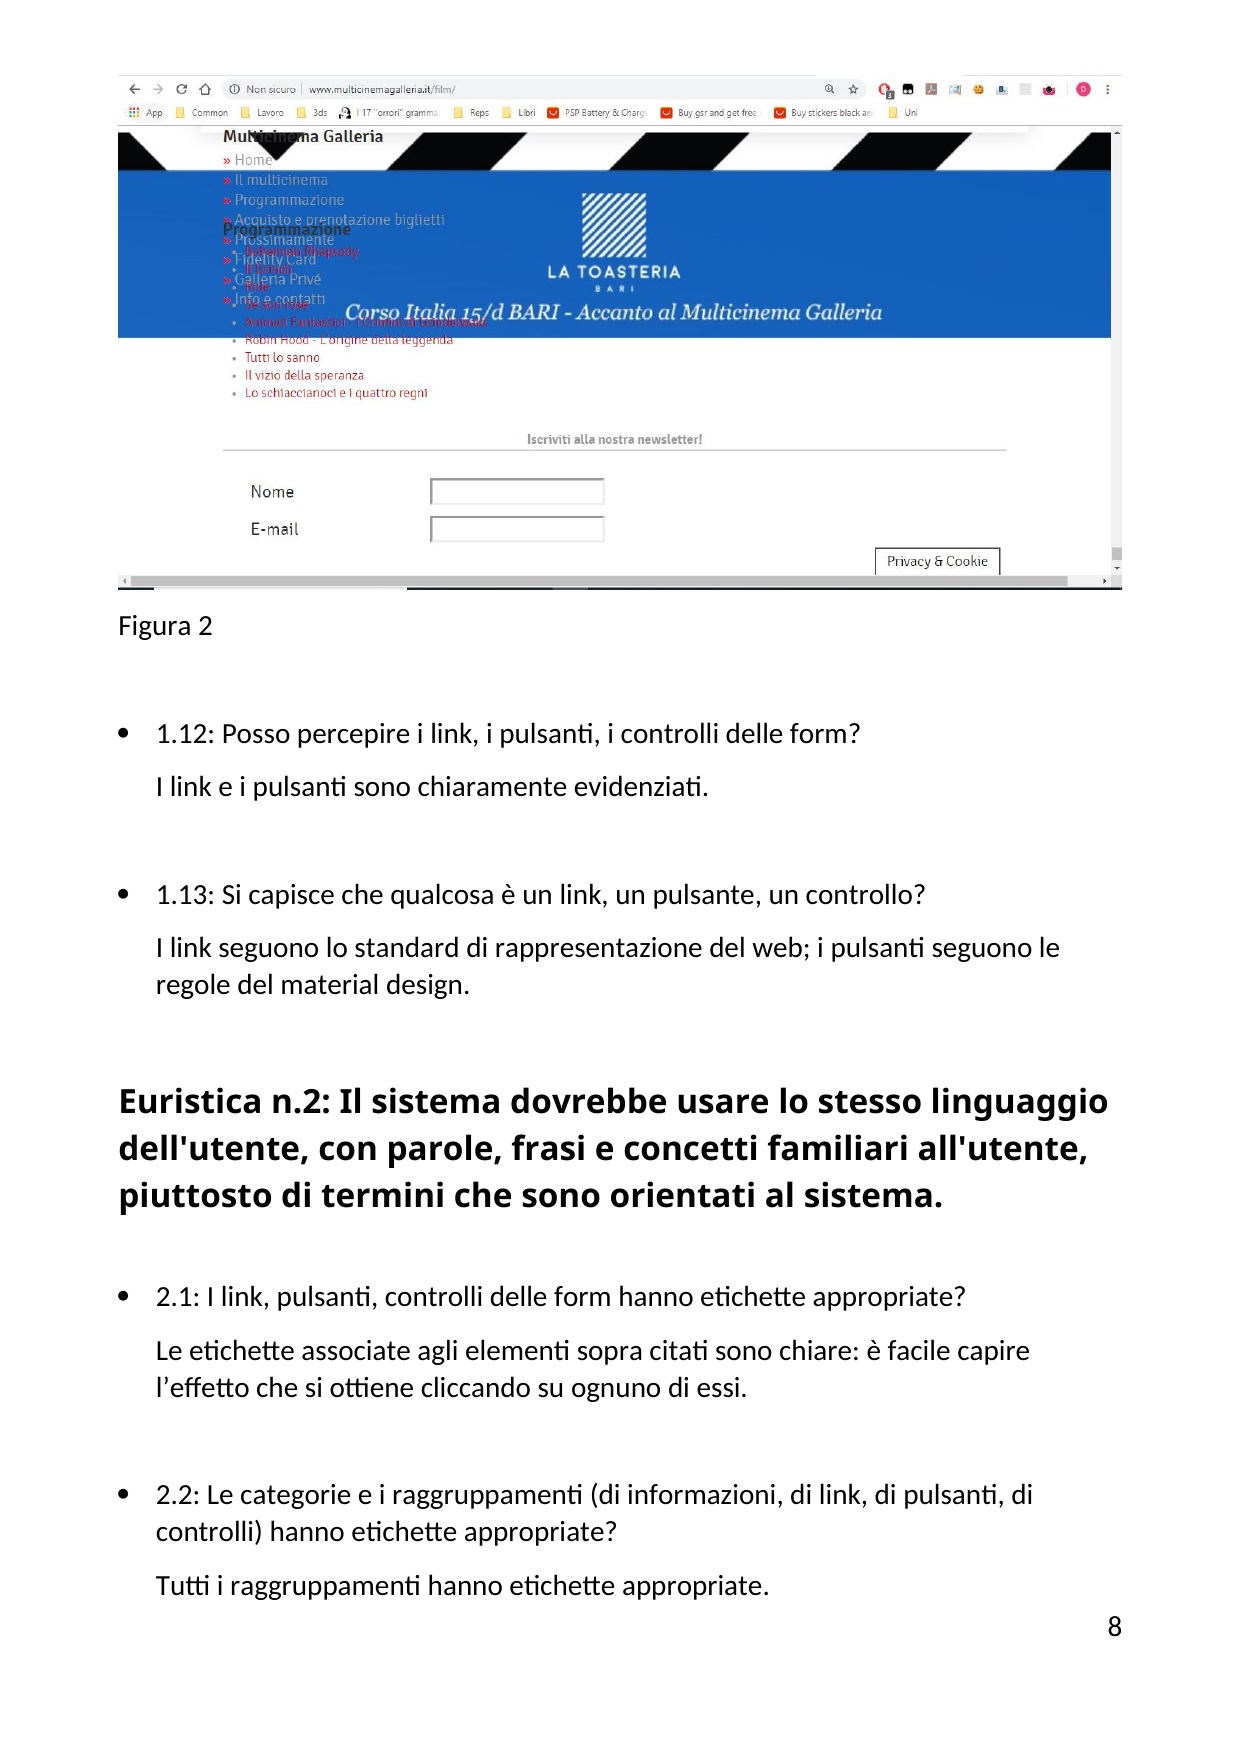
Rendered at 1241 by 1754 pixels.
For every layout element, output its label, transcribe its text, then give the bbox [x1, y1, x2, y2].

text Figura 2 [118, 607, 1122, 643]
text I link seguono lo standard di rappresentazione del web; i pulsanti seguono le regole del material design. [156, 929, 1122, 1002]
text Le etichette associate agli elementi sopra citati sono chiare: è facile capire l’effetto che si ottiene cliccando su ognuno di essi. [156, 1332, 1122, 1404]
list 2.2: Le categorie e i raggruppamenti (di informazioni, di link, di pulsanti, di controlli) hanno etichette appropriate? [118, 1476, 1122, 1549]
list 1.12: Posso percepire i link, i pulsanti, i controlli delle form? [118, 715, 1122, 750]
list 2.1: I link, pulsanti, controlli delle form hanno etichette appropriate? [118, 1278, 1122, 1314]
subtitle Euristica n.2: Il sistema dovrebbe usare lo stesso linguaggio dell'utente, con parole, frasi e concetti familiari all'utente, piuttosto di termini che sono orientati al sistema. [118, 1078, 1122, 1218]
list 1.13: Si capisce che qualcosa è un link, un pulsante, un controllo? [118, 876, 1122, 911]
text Tutti i raggruppamenti hanno etichette appropriate. [156, 1567, 1122, 1602]
text I link e i pulsanti sono chiaramente evidenziati. [156, 768, 1122, 804]
